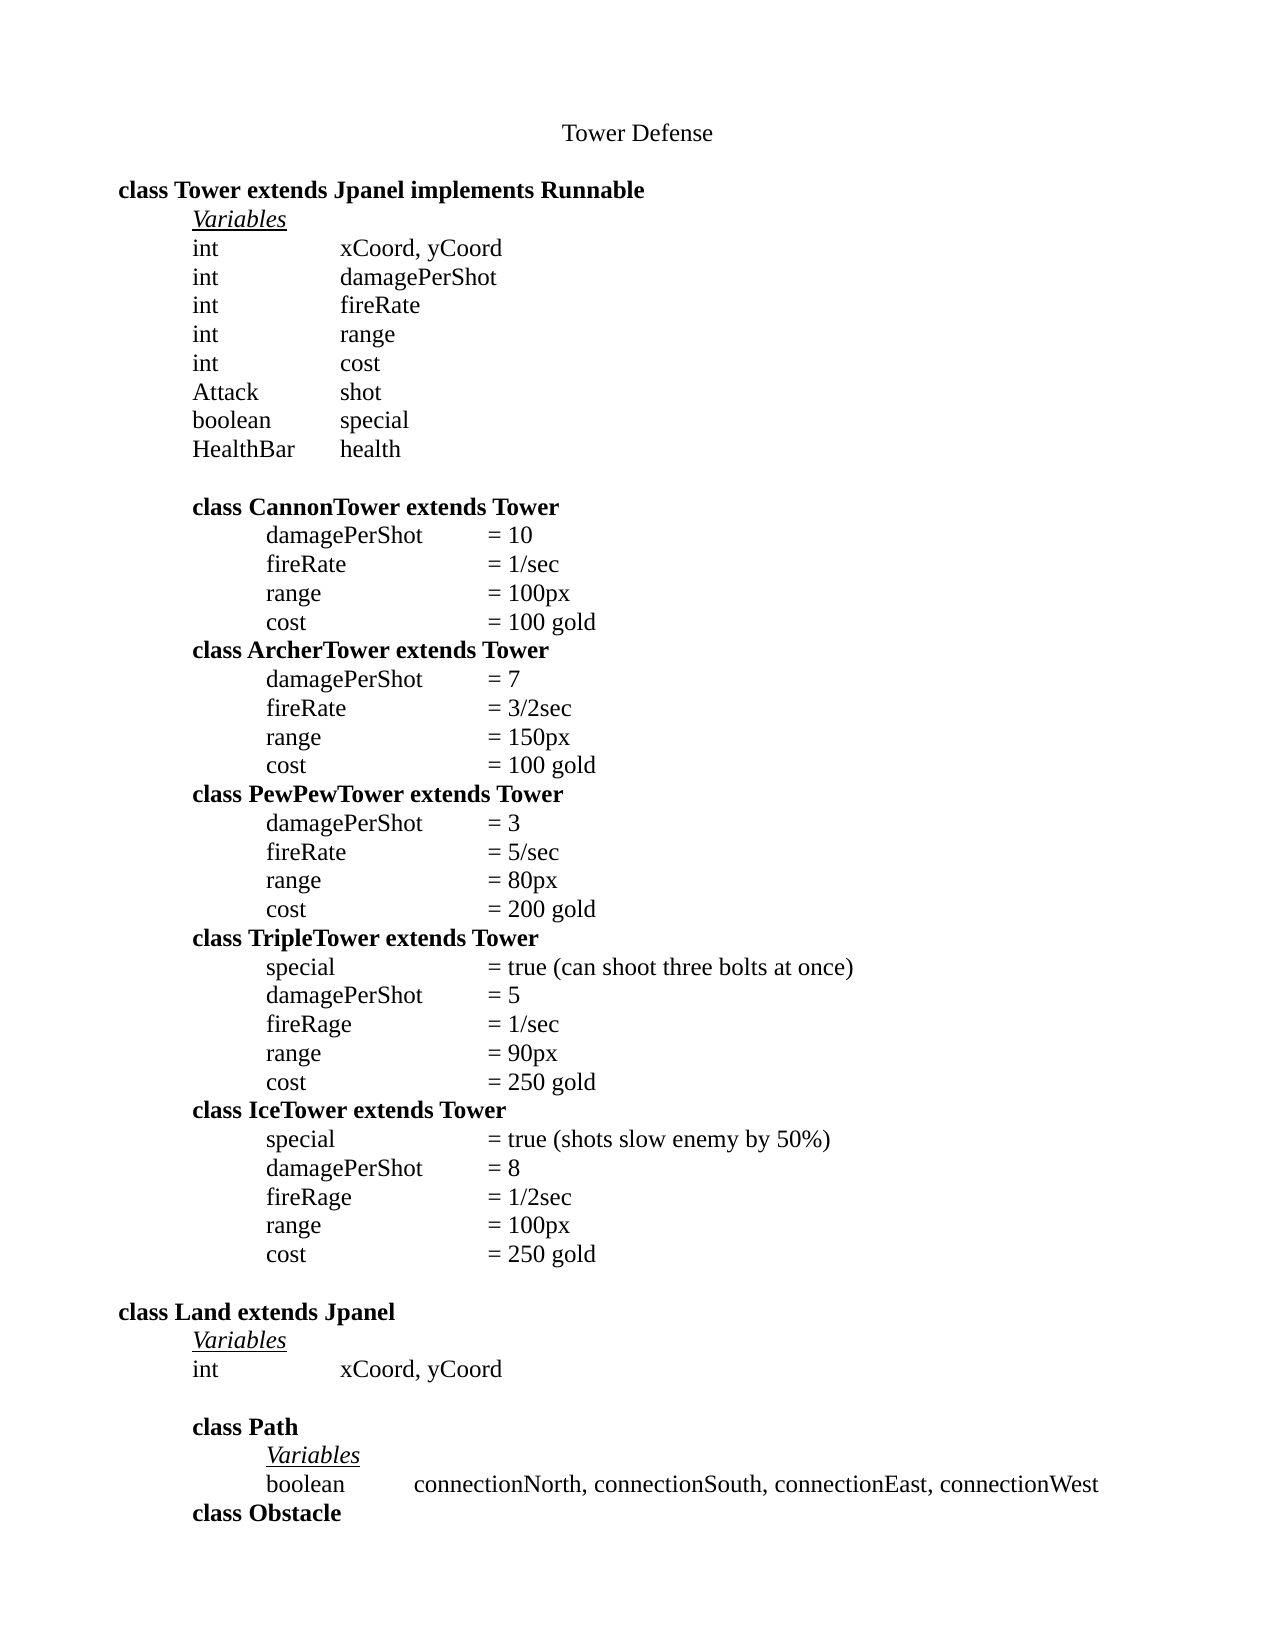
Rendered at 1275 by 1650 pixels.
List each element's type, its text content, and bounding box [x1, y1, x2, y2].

text damagePerShot = 10 [118, 521, 1157, 549]
text HealthBar health [118, 434, 1157, 463]
text class TripleTower extends Tower [118, 923, 1157, 952]
text int xCoord, yCoord [118, 233, 1157, 262]
text damagePerShot = 3 [118, 808, 1157, 837]
text class Obstacle [118, 1498, 1157, 1527]
text range = 80px [118, 866, 1157, 894]
text class Land extends Jpanel [118, 1297, 1157, 1326]
text Variables [118, 1326, 1157, 1354]
text fireRate = 3/2sec [118, 693, 1157, 722]
text fireRate = 1/sec [118, 549, 1157, 578]
text range = 100px [118, 1211, 1157, 1239]
text boolean special [118, 406, 1157, 434]
text class PewPewTower extends Tower [118, 779, 1157, 808]
text cost = 100 gold [118, 607, 1157, 636]
text boolean connectionNorth, connectionSouth, connectionEast, connectionWest [118, 1469, 1157, 1498]
text class ArcherTower extends Tower [118, 636, 1157, 664]
text fireRage = 1/2sec [118, 1182, 1157, 1211]
text Attack shot [118, 377, 1157, 406]
text int fireRate [118, 291, 1157, 319]
text range = 100px [118, 578, 1157, 607]
text Variables [118, 1441, 1157, 1469]
text int xCoord, yCoord [118, 1354, 1157, 1383]
text cost = 200 gold [118, 894, 1157, 923]
text cost = 100 gold [118, 751, 1157, 779]
text Tower Defense [118, 118, 1157, 147]
text special = true (can shoot three bolts at once) [118, 952, 1157, 981]
text class Path [118, 1412, 1157, 1441]
text cost = 250 gold [118, 1239, 1157, 1268]
text range = 150px [118, 722, 1157, 751]
text fireRage = 1/sec [118, 1009, 1157, 1038]
text class IceTower extends Tower [118, 1096, 1157, 1124]
text damagePerShot = 5 [118, 981, 1157, 1009]
text damagePerShot = 7 [118, 664, 1157, 693]
text int range [118, 319, 1157, 348]
text cost = 250 gold [118, 1067, 1157, 1096]
text special = true (shots slow enemy by 50%) [118, 1124, 1157, 1153]
text class Tower extends Jpanel implements Runnable [118, 176, 1157, 204]
text int cost [118, 348, 1157, 377]
text class CannonTower extends Tower [118, 492, 1157, 521]
text int damagePerShot [118, 262, 1157, 291]
text fireRate = 5/sec [118, 837, 1157, 866]
text damagePerShot = 8 [118, 1153, 1157, 1182]
text range = 90px [118, 1038, 1157, 1067]
text Variables [118, 204, 1157, 233]
